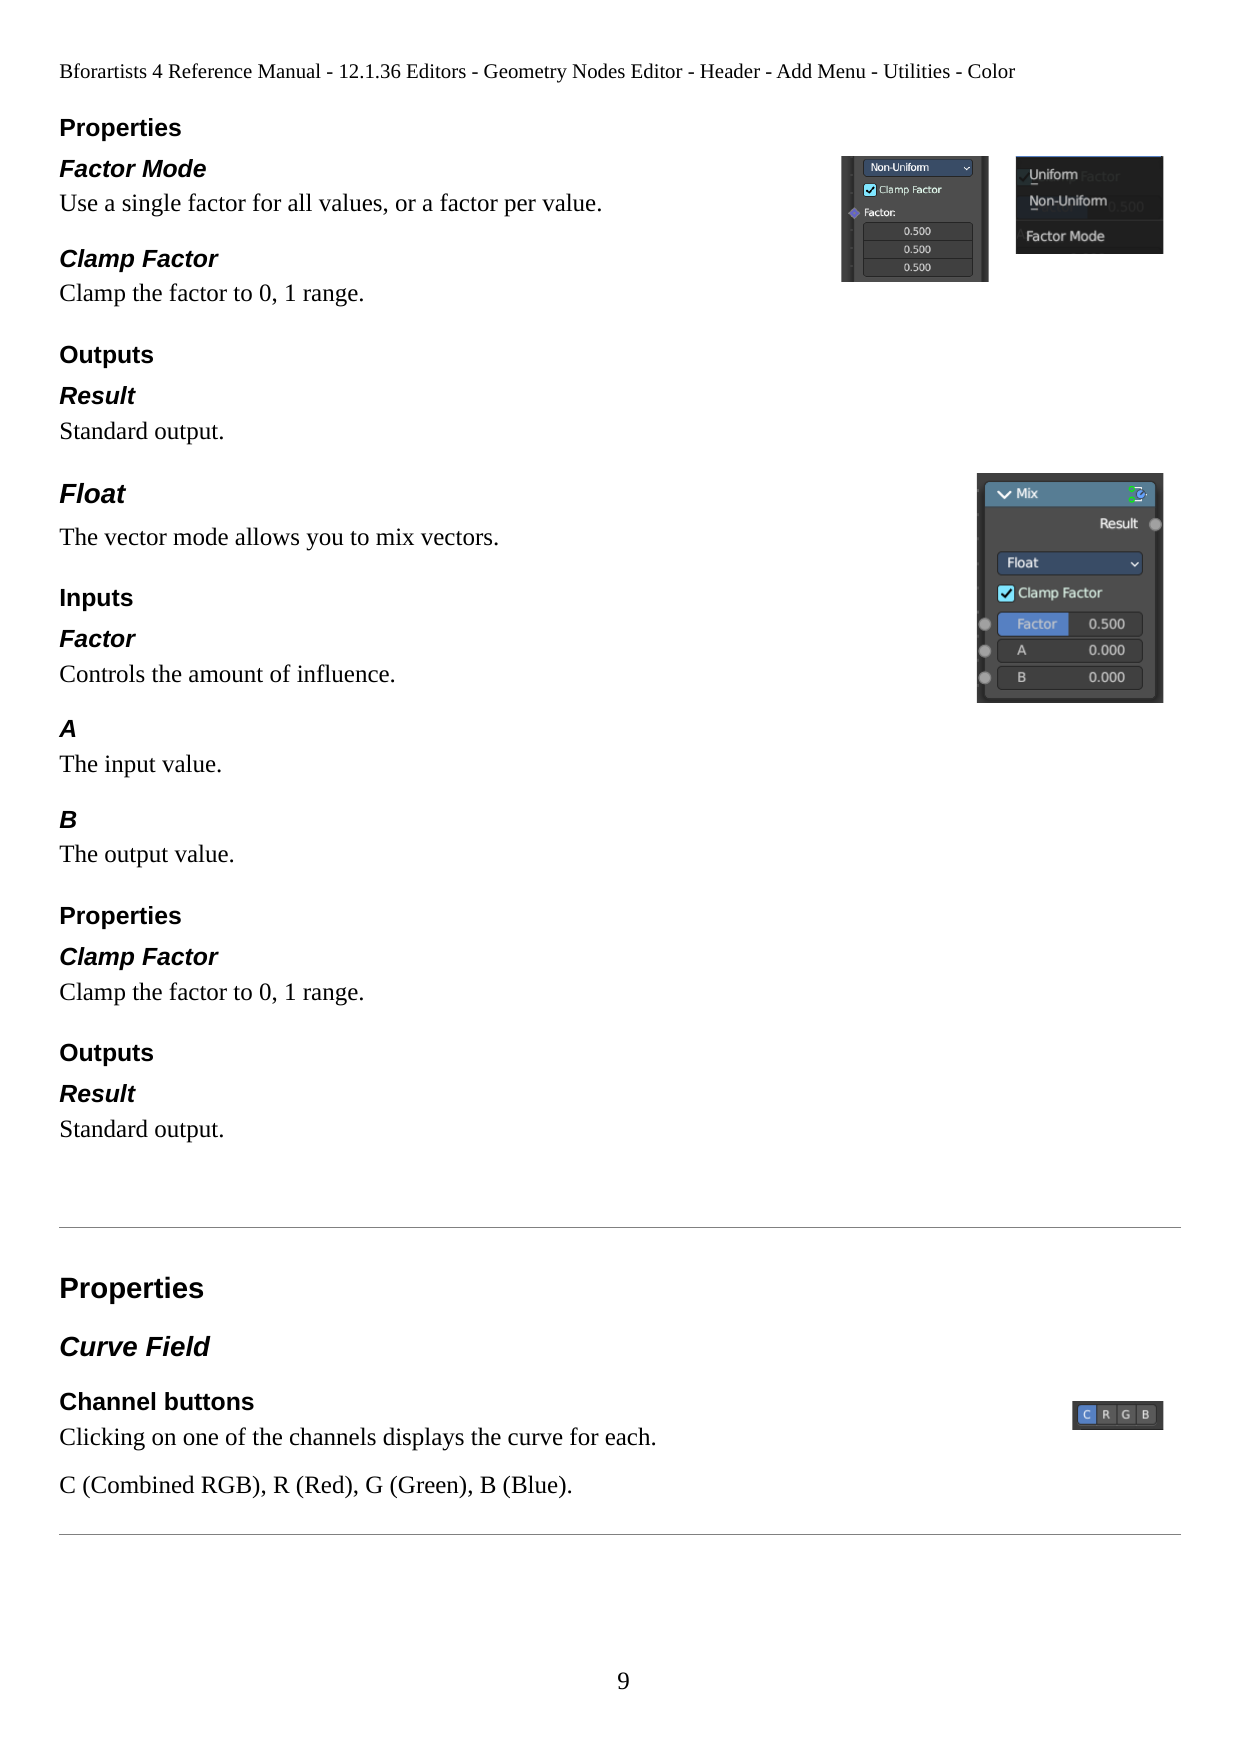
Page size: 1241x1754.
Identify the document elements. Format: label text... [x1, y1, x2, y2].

picture [1072, 1401, 1164, 1430]
subtitle Outputs [59, 340, 1181, 369]
text The vector mode allows you to mix vectors. [59, 522, 976, 551]
subtitle Properties [59, 901, 1181, 929]
subtitle Float [59, 477, 976, 509]
subtitle Clamp Factor [59, 942, 1181, 971]
text C (Combined RGB), R (Red), G (Green), B (Blue). [59, 1471, 1181, 1499]
subtitle Curve Field [59, 1330, 1181, 1362]
text Clicking on one of the channels displays the curve for each. [59, 1422, 1181, 1450]
subtitle A [59, 714, 1181, 743]
text Standard output. [59, 416, 1181, 445]
text Clamp the factor to 0, 1 range. [59, 977, 1181, 1006]
subtitle Outputs [59, 1038, 1181, 1067]
subtitle B [59, 805, 1181, 833]
picture [1015, 156, 1164, 254]
subtitle Factor Mode [59, 154, 1181, 182]
subtitle [989, 244, 1181, 272]
picture [841, 156, 989, 282]
text The input value. [59, 749, 1181, 778]
subtitle Properties [59, 1271, 1181, 1305]
picture [976, 473, 1164, 703]
text Controls the amount of influence. [59, 659, 976, 688]
subtitle [1164, 624, 1181, 653]
subtitle [1164, 583, 1181, 612]
text Clamp the factor to 0, 1 range. [59, 278, 1181, 307]
subtitle Result [59, 381, 1181, 410]
subtitle Result [59, 1079, 1181, 1108]
text Standard output. [59, 1114, 1181, 1143]
text The output value. [59, 839, 1181, 868]
text Use a single factor for all values, or a factor per value. [59, 188, 841, 217]
subtitle Clamp Factor [59, 244, 841, 272]
subtitle Inputs [59, 583, 976, 612]
subtitle [1164, 477, 1181, 509]
subtitle Channel buttons [59, 1387, 1181, 1415]
subtitle Properties [59, 113, 1181, 141]
subtitle Factor [59, 624, 976, 653]
